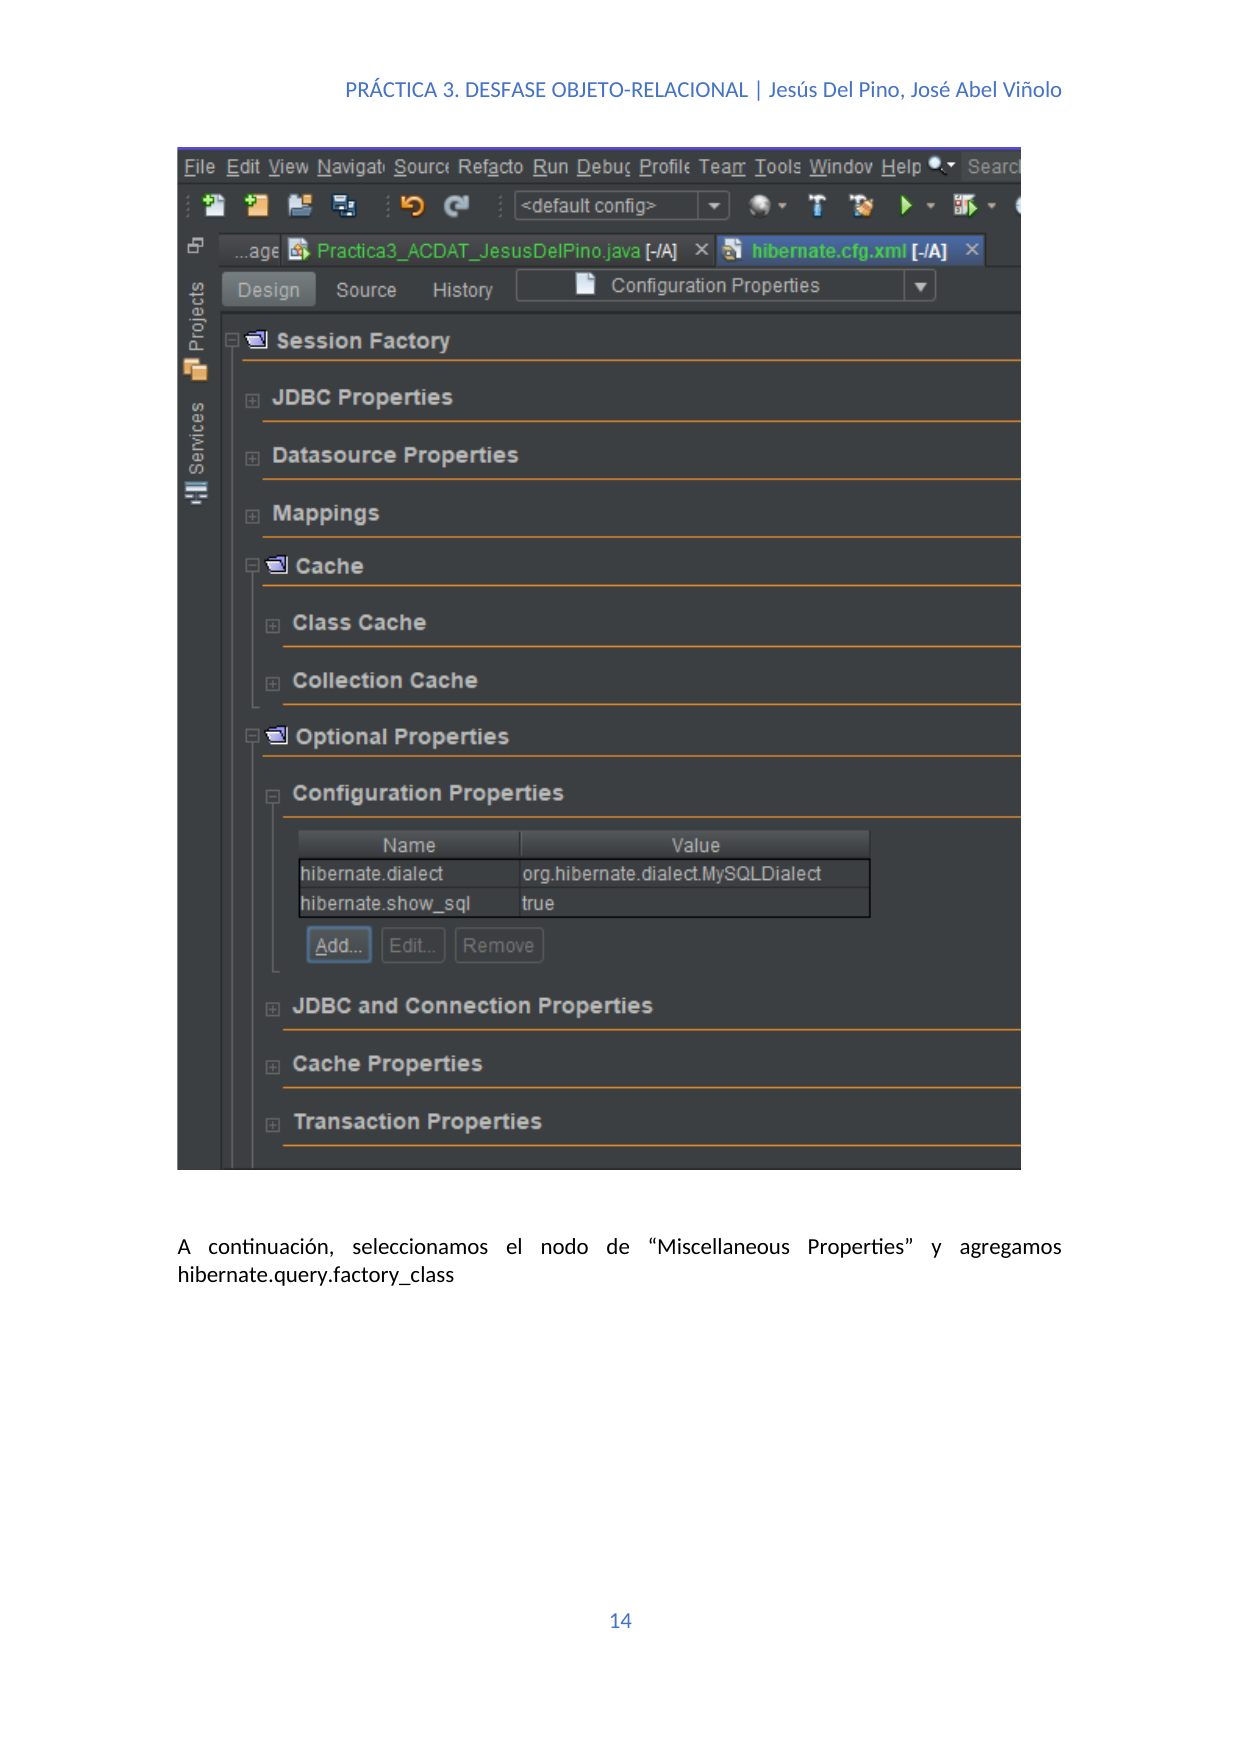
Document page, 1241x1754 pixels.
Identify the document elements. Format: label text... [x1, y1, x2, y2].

text A continuación, seleccionamos el nodo de “Miscellaneous Properties” y agregamos hibernate.query.factory_class [177, 1232, 1063, 1288]
